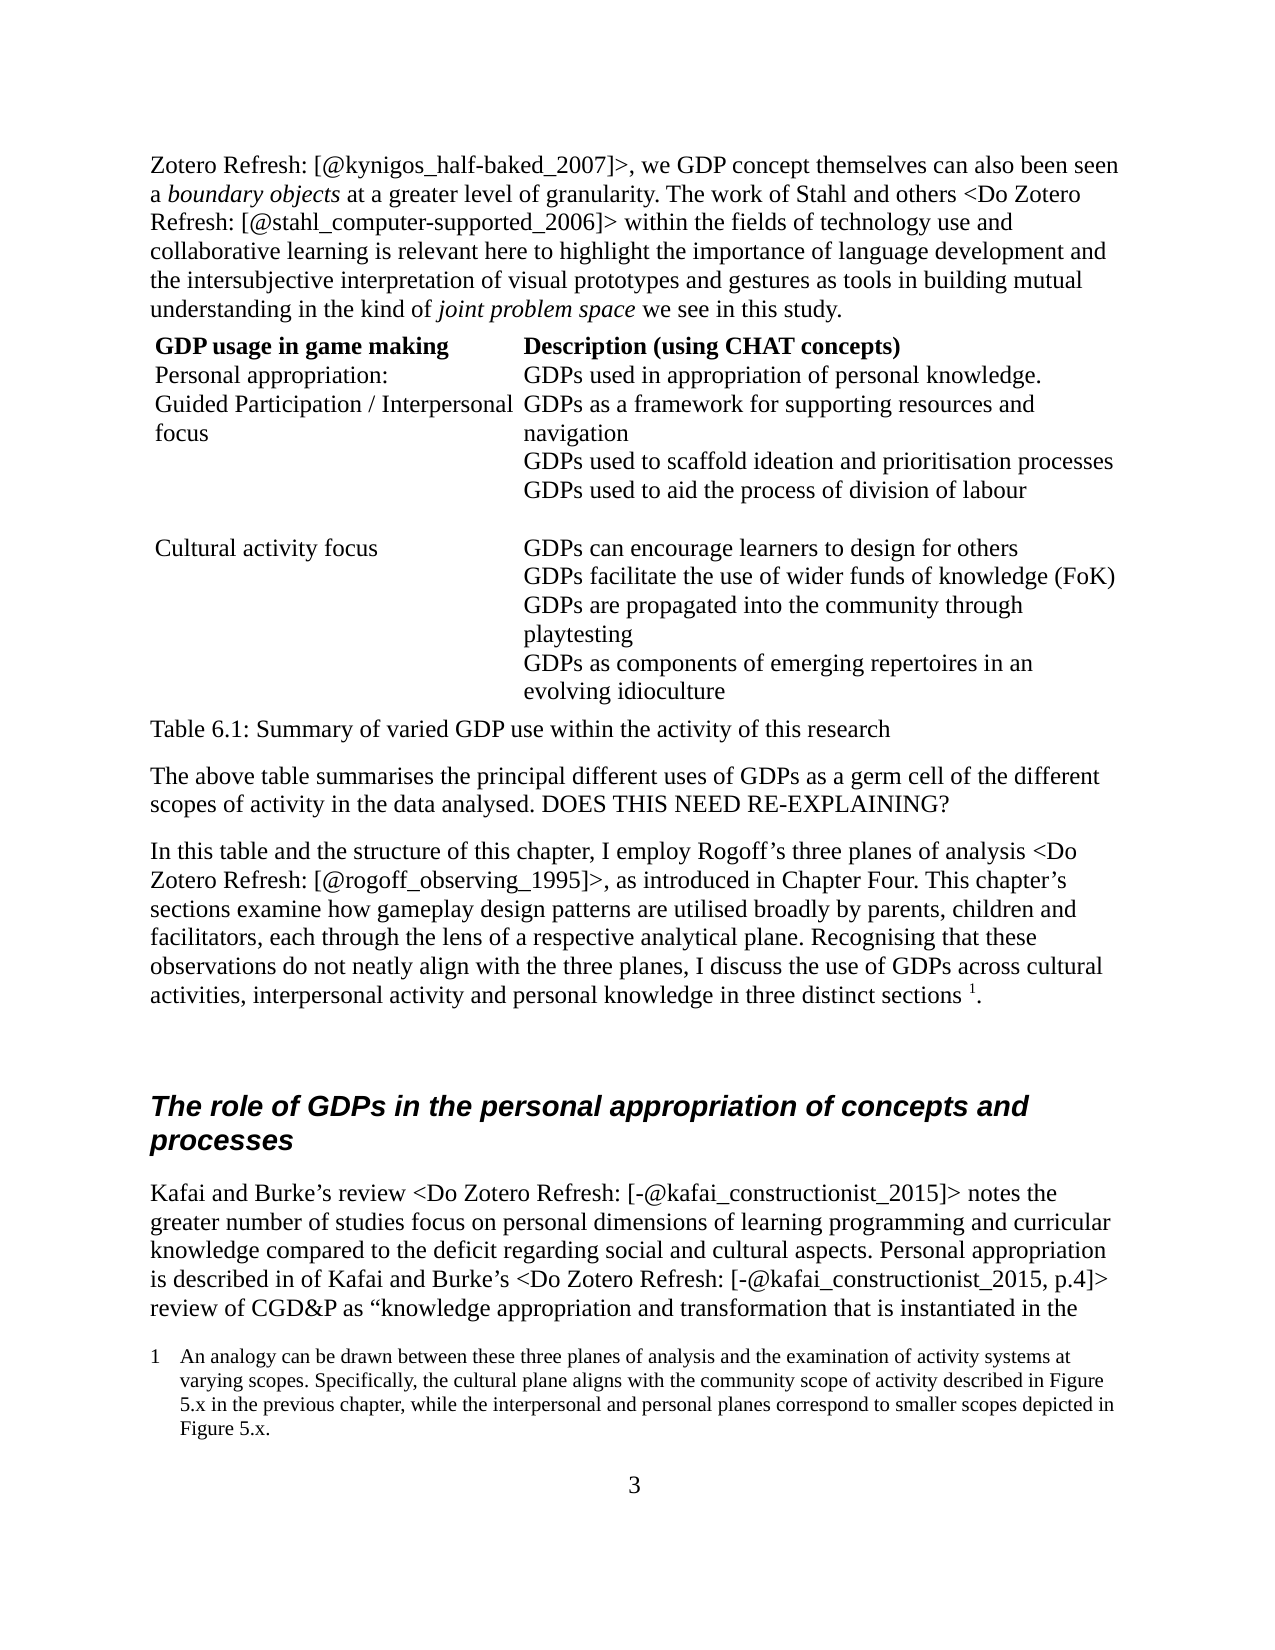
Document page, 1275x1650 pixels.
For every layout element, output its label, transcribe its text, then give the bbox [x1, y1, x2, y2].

text An analogy can be drawn between these three planes of analysis and the examination of activity systems at varying scopes. Specifically, the cultural plane aligns with the community scope of activity described in Figure 5.x in the previous chapter, while the interpersonal and personal planes correspond to smaller scopes depicted in Figure 5.x. [150, 1344, 1125, 1440]
table_cell [519, 504, 1125, 533]
table_cell GDPs as components of emerging repertoires in an evolving idioculture [519, 648, 1125, 705]
table_cell [150, 446, 519, 475]
table_cell GDPs as a framework for supporting resources and navigation [519, 389, 1125, 446]
table_cell GDPs facilitate the use of wider funds of knowledge (FoK) [519, 561, 1125, 590]
table_cell [150, 648, 519, 705]
table_cell GDPs used to aid the process of division of labour [519, 475, 1125, 504]
text The above table summarises the principal different uses of GDPs as a germ cell of the different scopes of activity in the data analysed. DOES THIS NEED RE-EXPLAINING? [150, 761, 1125, 818]
text In this table and the structure of this chapter, I employ Rogoff’s three planes of analysis <Do Zotero Refresh: [@rogoff_observing_1995]>, as introduced in Chapter Four. This chapter’s sections examine how gameplay design patterns are utilised broadly by parents, children and facilitators, each through the lens of a respective analytical plane. Recognising that these observations do not neatly align with the three planes, I discuss the use of GDPs across cultural activities, interpersonal activity and personal knowledge in three distinct sections . [150, 836, 1125, 1009]
table_cell [150, 475, 519, 504]
text Table 6.1: Summary of varied GDP use within the activity of this research [150, 714, 1125, 743]
table_cell [150, 504, 519, 533]
text Kafai and Burke’s review <Do Zotero Refresh: [-@kafai_constructionist_2015]> notes the greater number of studies focus on personal dimensions of learning programming and curricular knowledge compared to the deficit regarding social and cultural aspects. Personal appropriation is described in of Kafai and Burke’s <Do Zotero Refresh: [-@kafai_constructionist_2015, p.4]> review of CGD&P as “knowledge appropriation and transformation that is instantiated in the [150, 1178, 1125, 1322]
table_cell [150, 590, 519, 648]
table_cell Guided Participation / Interpersonal focus [150, 389, 519, 446]
table_header Description (using CHAT concepts) [519, 331, 1125, 360]
table_header GDP usage in game making [150, 331, 519, 360]
text Zotero Refresh: [@kynigos_half-baked_2007]>, we GDP concept themselves can also been seen a boundary objects at a greater level of granularity. The work of Stahl and others <Do Zotero Refresh: [@stahl_computer-supported_2006]> within the fields of technology use and collaborative learning is relevant here to highlight the importance of language development and the intersubjective interpretation of visual prototypes and gestures as tools in building mutual understanding in the kind of joint problem space we see in this study. [150, 150, 1125, 322]
table_cell GDPs can encourage learners to design for others [519, 533, 1125, 561]
table_cell Cultural activity focus [150, 533, 519, 561]
table_cell GDPs used in appropriation of personal knowledge. [519, 360, 1125, 389]
table_cell GDPs used to scaffold ideation and prioritisation processes [519, 446, 1125, 475]
subtitle The role of GDPs in the personal appropriation of concepts and processes [150, 1089, 1125, 1156]
table_cell [150, 561, 519, 590]
table_cell Personal appropriation: [150, 360, 519, 389]
table_cell GDPs are propagated into the community through playtesting [519, 590, 1125, 648]
